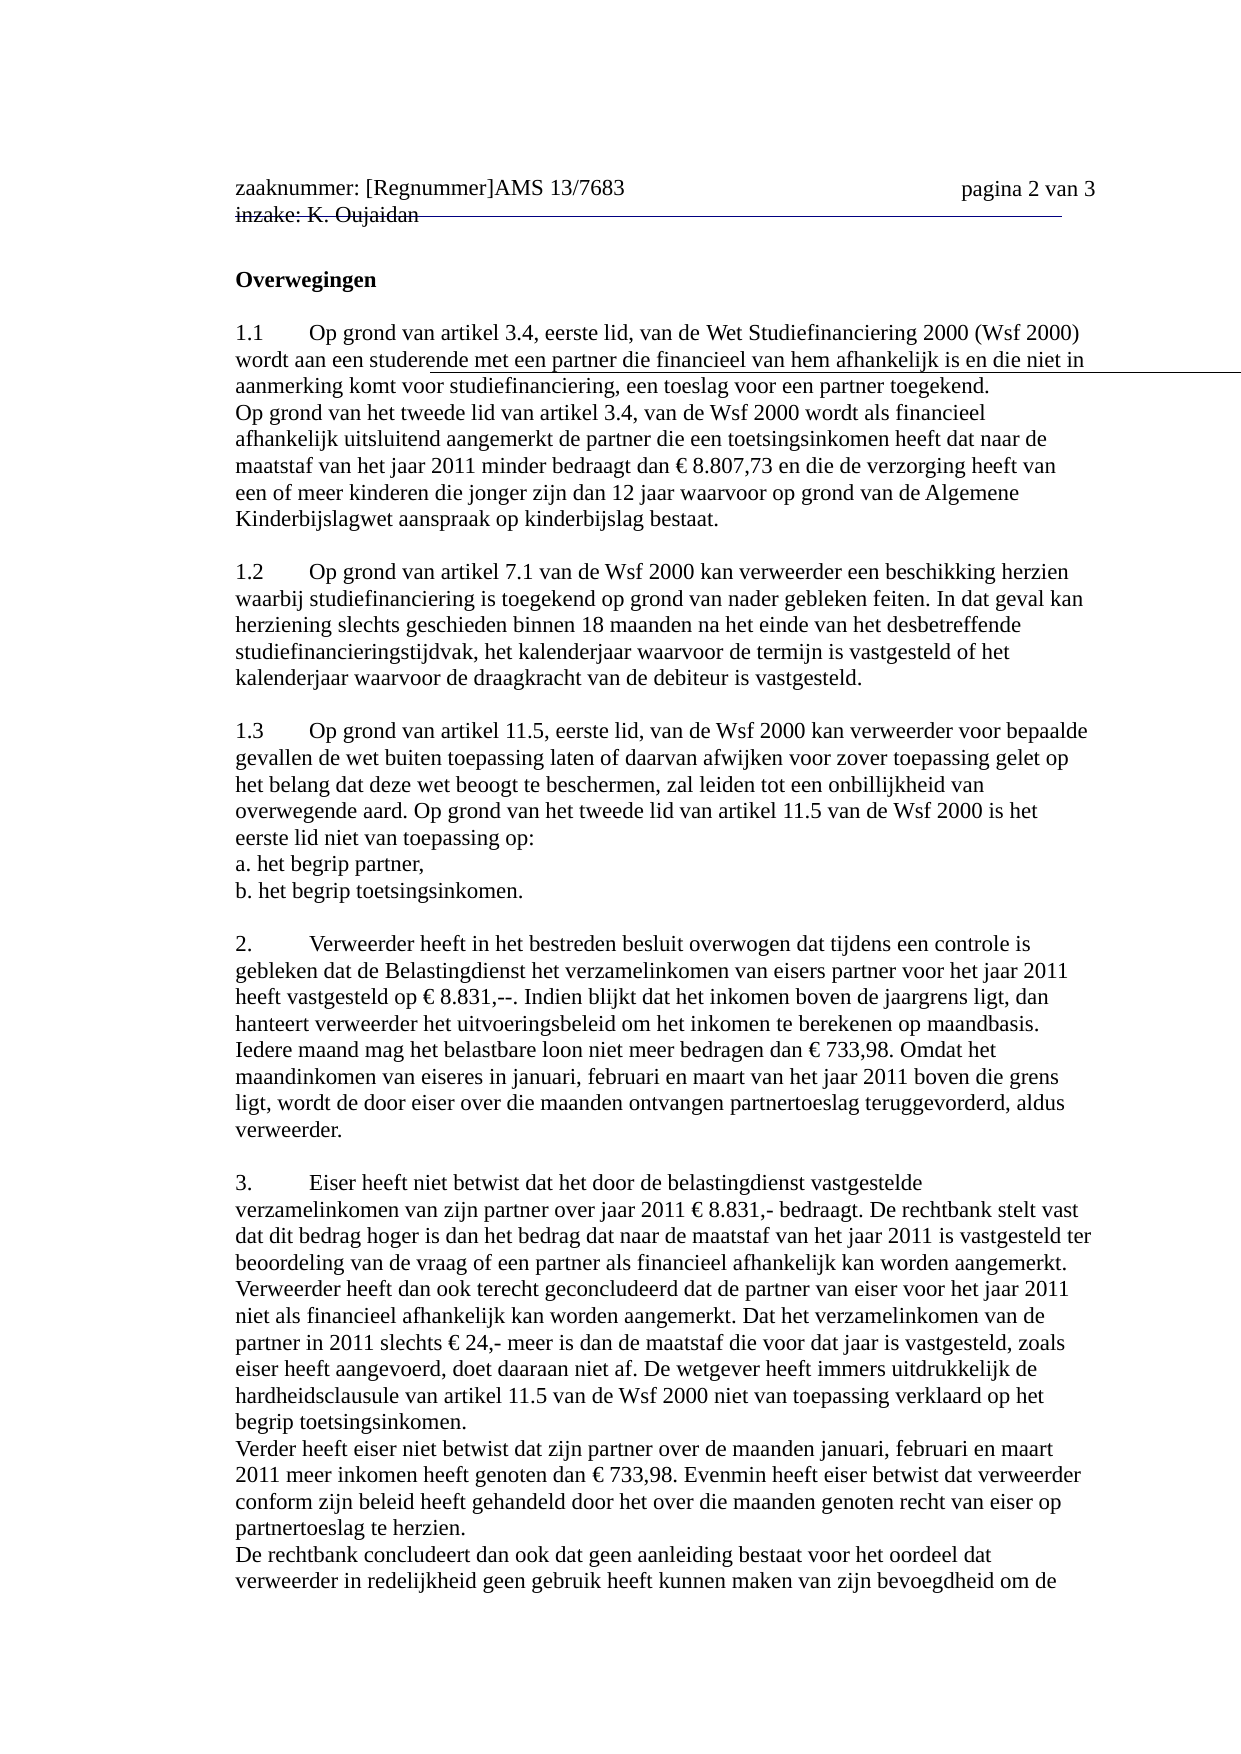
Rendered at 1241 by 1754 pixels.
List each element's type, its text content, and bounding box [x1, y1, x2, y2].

text 1.2 Op grond van artikel 7.1 van de Wsf 2000 kan verweerder een beschikking herzien waarbij studiefinanciering is toegekend op grond van nader gebleken feiten. In dat geval kan herziening slechts geschieden binnen 18 maanden na het einde van het desbetreffende studiefinancieringstijdvak, het kalenderjaar waarvoor de termijn is vastgesteld of het kalenderjaar waarvoor de draagkracht van de debiteur is vastgesteld. 1.3 Op grond van artikel 11.5, eerste lid, van de Wsf 2000 kan verweerder voor bepaalde gevallen de wet buiten toepassing laten of daarvan afwijken voor zover toepassing gelet op het belang dat deze wet beoogt te beschermen, zal leiden tot een onbillijkheid van overwegende aard. Op grond van het tweede lid van artikel 11.5 van de Wsf 2000 is het eerste lid niet van toepassing op: [235, 558, 1092, 850]
text Overwegingen 1.1 Op grond van artikel 3.4, eerste lid, van de Wet Studiefinanciering 2000 (Wsf 2000) wordt aan een studerende met een partner die financieel van hem afhankelijk is en die niet in aanmerking komt voor studiefinanciering, een toeslag voor een partner toegekend. [235, 266, 1092, 399]
text a. het begrip partner, [235, 850, 1092, 877]
text Op grond van het tweede lid van artikel 3.4, van de Wsf 2000 wordt als financieel afhankelijk uitsluitend aangemerkt de partner die een toetsingsinkomen heeft dat naar de maatstaf van het jaar 2011 minder bedraagt dan € 8.807,73 en die de verzorging heeft van een of meer kinderen die jonger zijn dan 12 jaar waarvoor op grond van de Algemene Kinderbijslagwet aanspraak op kinderbijslag bestaat. [235, 399, 1092, 531]
text b. het begrip toetsingsinkomen. 2. Verweerder heeft in het bestreden besluit overwogen dat tijdens een controle is gebleken dat de Belastingdienst het verzamelinkomen van eisers partner voor het jaar 2011 heeft vastgesteld op € 8.831,--. Indien blijkt dat het inkomen boven de jaargrens ligt, dan hanteert verweerder het uitvoeringsbeleid om het inkomen te berekenen op maandbasis. Iedere maand mag het belastbare loon niet meer bedragen dan € 733,98. Omdat het maandinkomen van eiseres in januari, februari en maart van het jaar 2011 boven die grens ligt, wordt de door eiser over die maanden ontvangen partnertoeslag teruggevorderd, aldus verweerder. 3. Eiser heeft niet betwist dat het door de belastingdienst vastgestelde verzamelinkomen van zijn partner over jaar 2011 € 8.831,- bedraagt. De rechtbank stelt vast dat dit bedrag hoger is dan het bedrag dat naar de maatstaf van het jaar 2011 is vastgesteld ter beoordeling van de vraag of een partner als financieel afhankelijk kan worden aangemerkt. Verweerder heeft dan ook terecht geconcludeerd dat de partner van eiser voor het jaar 2011 niet als financieel afhankelijk kan worden aangemerkt. Dat het verzamelinkomen van de partner in 2011 slechts € 24,- meer is dan de maatstaf die voor dat jaar is vastgesteld, zoals eiser heeft aangevoerd, doet daaraan niet af. De wetgever heeft immers uitdrukkelijk de hardheidsclausule van artikel 11.5 van de Wsf 2000 niet van toepassing verklaard op het begrip toetsingsinkomen. Verder heeft eiser niet betwist dat zijn partner over de maanden januari, februari en maart 2011 meer inkomen heeft genoten dan € 733,98. Evenmin heeft eiser betwist dat verweerder conform zijn beleid heeft gehandeld door het over die maanden genoten recht van eiser op partnertoeslag te herzien. De rechtbank concludeert dan ook dat geen aanleiding bestaat voor het oordeel dat verweerder in redelijkheid geen gebruik heeft kunnen maken van zijn bevoegdheid om de [235, 877, 1092, 1594]
